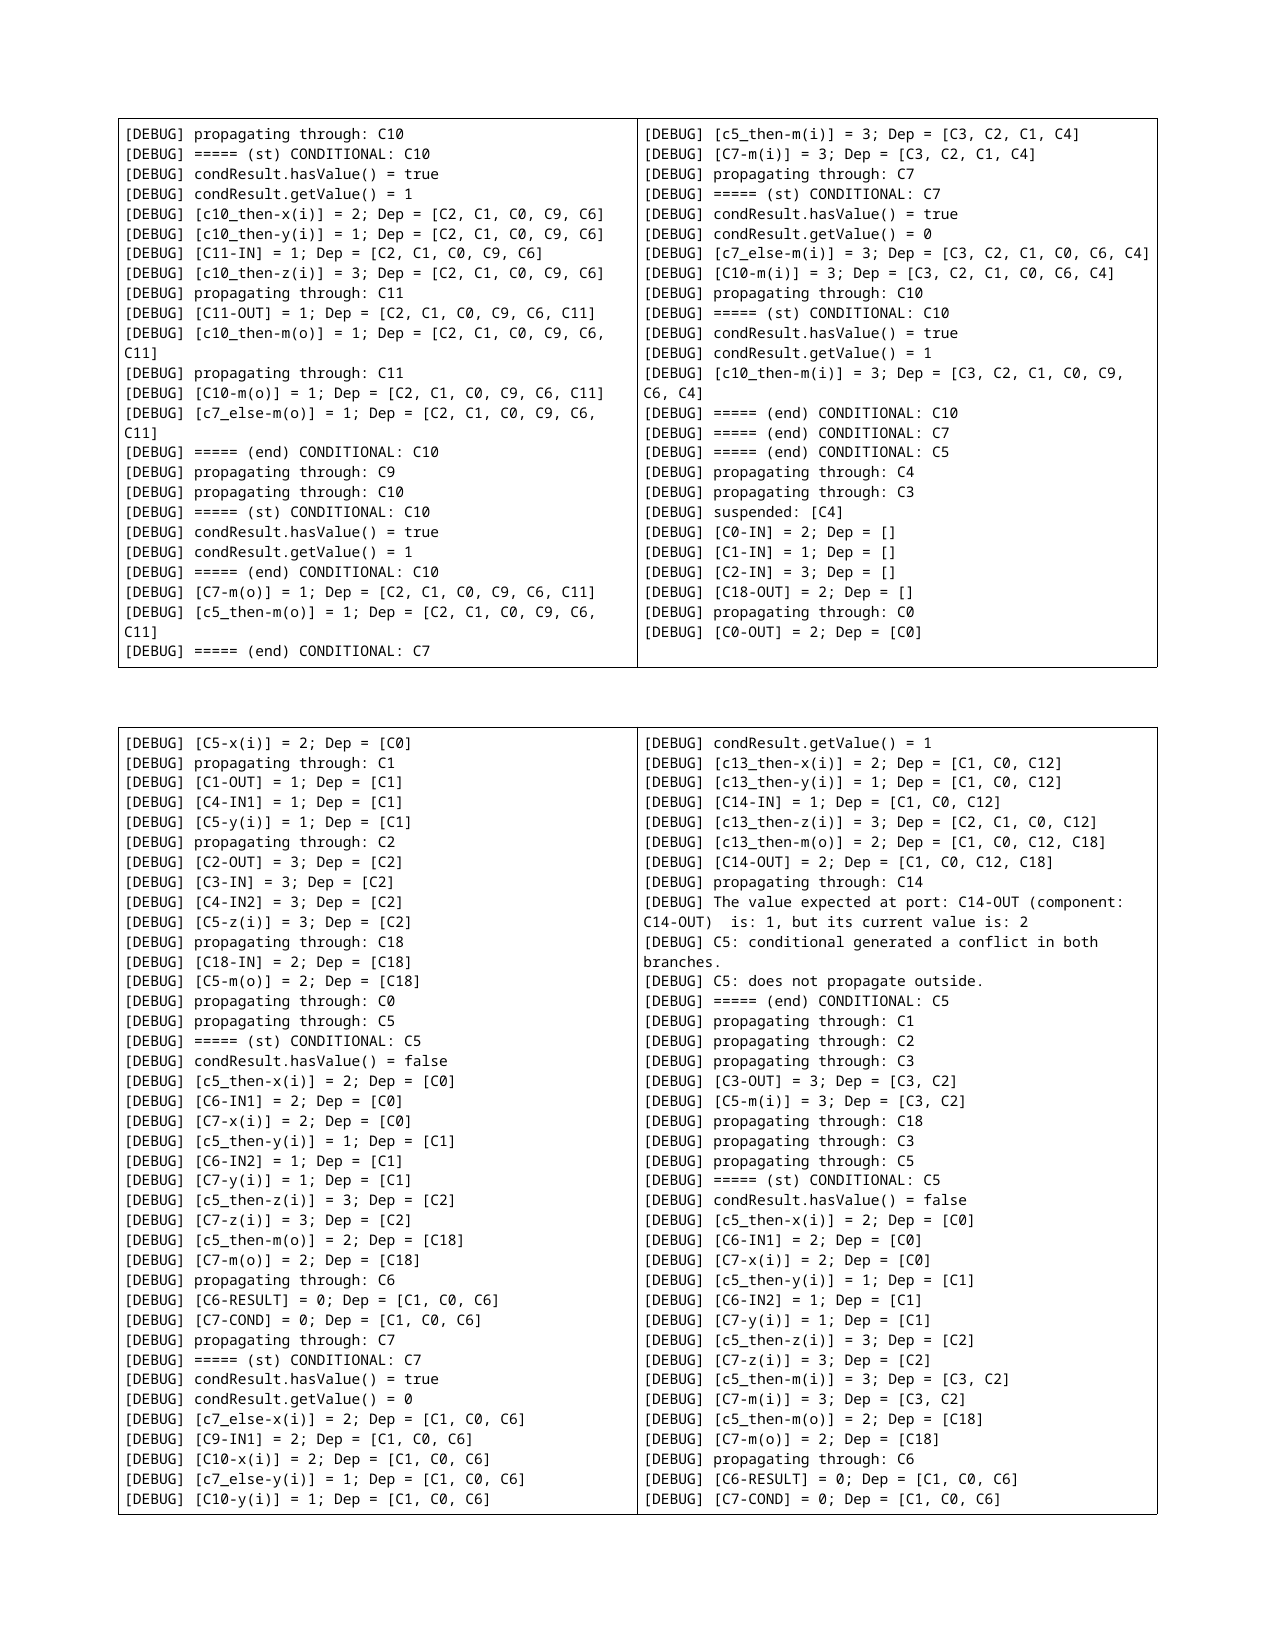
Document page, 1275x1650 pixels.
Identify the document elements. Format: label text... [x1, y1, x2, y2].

table_header [DEBUG] propagating through: C10 [DEBUG] ===== (st) CONDITIONAL: C10 [DEBUG] condResult.hasValue() = true [DEBUG] condResult.getValue() = 1 [DEBUG] [c10_then-x(i)] = 2; Dep = [C2, C1, C0, C9, C6] [DEBUG] [c10_then-y(i)] = 1; Dep = [C2, C1, C0, C9, C6] [DEBUG] [C11-IN] = 1; Dep = [C2, C1, C0, C9, C6] [DEBUG] [c10_then-z(i)] = 3; Dep = [C2, C1, C0, C9, C6] [DEBUG] propagating through: C11 [DEBUG] [C11-OUT] = 1; Dep = [C2, C1, C0, C9, C6, C11] [DEBUG] [c10_then-m(o)] = 1; Dep = [C2, C1, C0, C9, C6, C11] [DEBUG] propagating through: C11 [DEBUG] [C10-m(o)] = 1; Dep = [C2, C1, C0, C9, C6, C11] [DEBUG] [c7_else-m(o)] = 1; Dep = [C2, C1, C0, C9, C6, C11] [DEBUG] ===== (end) CONDITIONAL: C10 [DEBUG] propagating through: C9 [DEBUG] propagating through: C10 [DEBUG] ===== (st) CONDITIONAL: C10 [DEBUG] condResult.hasValue() = true [DEBUG] condResult.getValue() = 1 [DEBUG] ===== (end) CONDITIONAL: C10 [DEBUG] [C7-m(o)] = 1; Dep = [C2, C1, C0, C9, C6, C11] [DEBUG] [c5_then-m(o)] = 1; Dep = [C2, C1, C0, C9, C6, C11] [DEBUG] ===== (end) CONDITIONAL: C7 [119, 119, 637, 667]
table_header [DEBUG] [c5_then-m(i)] = 3; Dep = [C3, C2, C1, C4] [DEBUG] [C7-m(i)] = 3; Dep = [C3, C2, C1, C4] [DEBUG] propagating through: C7 [DEBUG] ===== (st) CONDITIONAL: C7 [DEBUG] condResult.hasValue() = true [DEBUG] condResult.getValue() = 0 [DEBUG] [c7_else-m(i)] = 3; Dep = [C3, C2, C1, C0, C6, C4] [DEBUG] [C10-m(i)] = 3; Dep = [C3, C2, C1, C0, C6, C4] [DEBUG] propagating through: C10 [DEBUG] ===== (st) CONDITIONAL: C10 [DEBUG] condResult.hasValue() = true [DEBUG] condResult.getValue() = 1 [DEBUG] [c10_then-m(i)] = 3; Dep = [C3, C2, C1, C0, C9, C6, C4] [DEBUG] ===== (end) CONDITIONAL: C10 [DEBUG] ===== (end) CONDITIONAL: C7 [DEBUG] ===== (end) CONDITIONAL: C5 [DEBUG] propagating through: C4 [DEBUG] propagating through: C3 [DEBUG] suspended: [C4] [DEBUG] [C0-IN] = 2; Dep = [] [DEBUG] [C1-IN] = 1; Dep = [] [DEBUG] [C2-IN] = 3; Dep = [] [DEBUG] [C18-OUT] = 2; Dep = [] [DEBUG] propagating through: C0 [DEBUG] [C0-OUT] = 2; Dep = [C0] [638, 119, 1157, 667]
table_header [DEBUG] [C5-x(i)] = 2; Dep = [C0] [DEBUG] propagating through: C1 [DEBUG] [C1-OUT] = 1; Dep = [C1] [DEBUG] [C4-IN1] = 1; Dep = [C1] [DEBUG] [C5-y(i)] = 1; Dep = [C1] [DEBUG] propagating through: C2 [DEBUG] [C2-OUT] = 3; Dep = [C2] [DEBUG] [C3-IN] = 3; Dep = [C2] [DEBUG] [C4-IN2] = 3; Dep = [C2] [DEBUG] [C5-z(i)] = 3; Dep = [C2] [DEBUG] propagating through: C18 [DEBUG] [C18-IN] = 2; Dep = [C18] [DEBUG] [C5-m(o)] = 2; Dep = [C18] [DEBUG] propagating through: C0 [DEBUG] propagating through: C5 [DEBUG] ===== (st) CONDITIONAL: C5 [DEBUG] condResult.hasValue() = false [DEBUG] [c5_then-x(i)] = 2; Dep = [C0] [DEBUG] [C6-IN1] = 2; Dep = [C0] [DEBUG] [C7-x(i)] = 2; Dep = [C0] [DEBUG] [c5_then-y(i)] = 1; Dep = [C1] [DEBUG] [C6-IN2] = 1; Dep = [C1] [DEBUG] [C7-y(i)] = 1; Dep = [C1] [DEBUG] [c5_then-z(i)] = 3; Dep = [C2] [DEBUG] [C7-z(i)] = 3; Dep = [C2] [DEBUG] [c5_then-m(o)] = 2; Dep = [C18] [DEBUG] [C7-m(o)] = 2; Dep = [C18] [DEBUG] propagating through: C6 [DEBUG] [C6-RESULT] = 0; Dep = [C1, C0, C6] [DEBUG] [C7-COND] = 0; Dep = [C1, C0, C6] [DEBUG] propagating through: C7 [DEBUG] ===== (st) CONDITIONAL: C7 [DEBUG] condResult.hasValue() = true [DEBUG] condResult.getValue() = 0 [DEBUG] [c7_else-x(i)] = 2; Dep = [C1, C0, C6] [DEBUG] [C9-IN1] = 2; Dep = [C1, C0, C6] [DEBUG] [C10-x(i)] = 2; Dep = [C1, C0, C6] [DEBUG] [c7_else-y(i)] = 1; Dep = [C1, C0, C6] [DEBUG] [C10-y(i)] = 1; Dep = [C1, C0, C6] [119, 728, 637, 1514]
table_header [DEBUG] condResult.getValue() = 1 [DEBUG] [c13_then-x(i)] = 2; Dep = [C1, C0, C12] [DEBUG] [c13_then-y(i)] = 1; Dep = [C1, C0, C12] [DEBUG] [C14-IN] = 1; Dep = [C1, C0, C12] [DEBUG] [c13_then-z(i)] = 3; Dep = [C2, C1, C0, C12] [DEBUG] [c13_then-m(o)] = 2; Dep = [C1, C0, C12, C18] [DEBUG] [C14-OUT] = 2; Dep = [C1, C0, C12, C18] [DEBUG] propagating through: C14 [DEBUG] The value expected at port: C14-OUT (component: C14-OUT) is: 1, but its current value is: 2 [DEBUG] C5: conditional generated a conflict in both branches. [DEBUG] C5: does not propagate outside. [DEBUG] ===== (end) CONDITIONAL: C5 [DEBUG] propagating through: C1 [DEBUG] propagating through: C2 [DEBUG] propagating through: C3 [DEBUG] [C3-OUT] = 3; Dep = [C3, C2] [DEBUG] [C5-m(i)] = 3; Dep = [C3, C2] [DEBUG] propagating through: C18 [DEBUG] propagating through: C3 [DEBUG] propagating through: C5 [DEBUG] ===== (st) CONDITIONAL: C5 [DEBUG] condResult.hasValue() = false [DEBUG] [c5_then-x(i)] = 2; Dep = [C0] [DEBUG] [C6-IN1] = 2; Dep = [C0] [DEBUG] [C7-x(i)] = 2; Dep = [C0] [DEBUG] [c5_then-y(i)] = 1; Dep = [C1] [DEBUG] [C6-IN2] = 1; Dep = [C1] [DEBUG] [C7-y(i)] = 1; Dep = [C1] [DEBUG] [c5_then-z(i)] = 3; Dep = [C2] [DEBUG] [C7-z(i)] = 3; Dep = [C2] [DEBUG] [c5_then-m(i)] = 3; Dep = [C3, C2] [DEBUG] [C7-m(i)] = 3; Dep = [C3, C2] [DEBUG] [c5_then-m(o)] = 2; Dep = [C18] [DEBUG] [C7-m(o)] = 2; Dep = [C18] [DEBUG] propagating through: C6 [DEBUG] [C6-RESULT] = 0; Dep = [C1, C0, C6] [DEBUG] [C7-COND] = 0; Dep = [C1, C0, C6] [638, 728, 1157, 1514]
